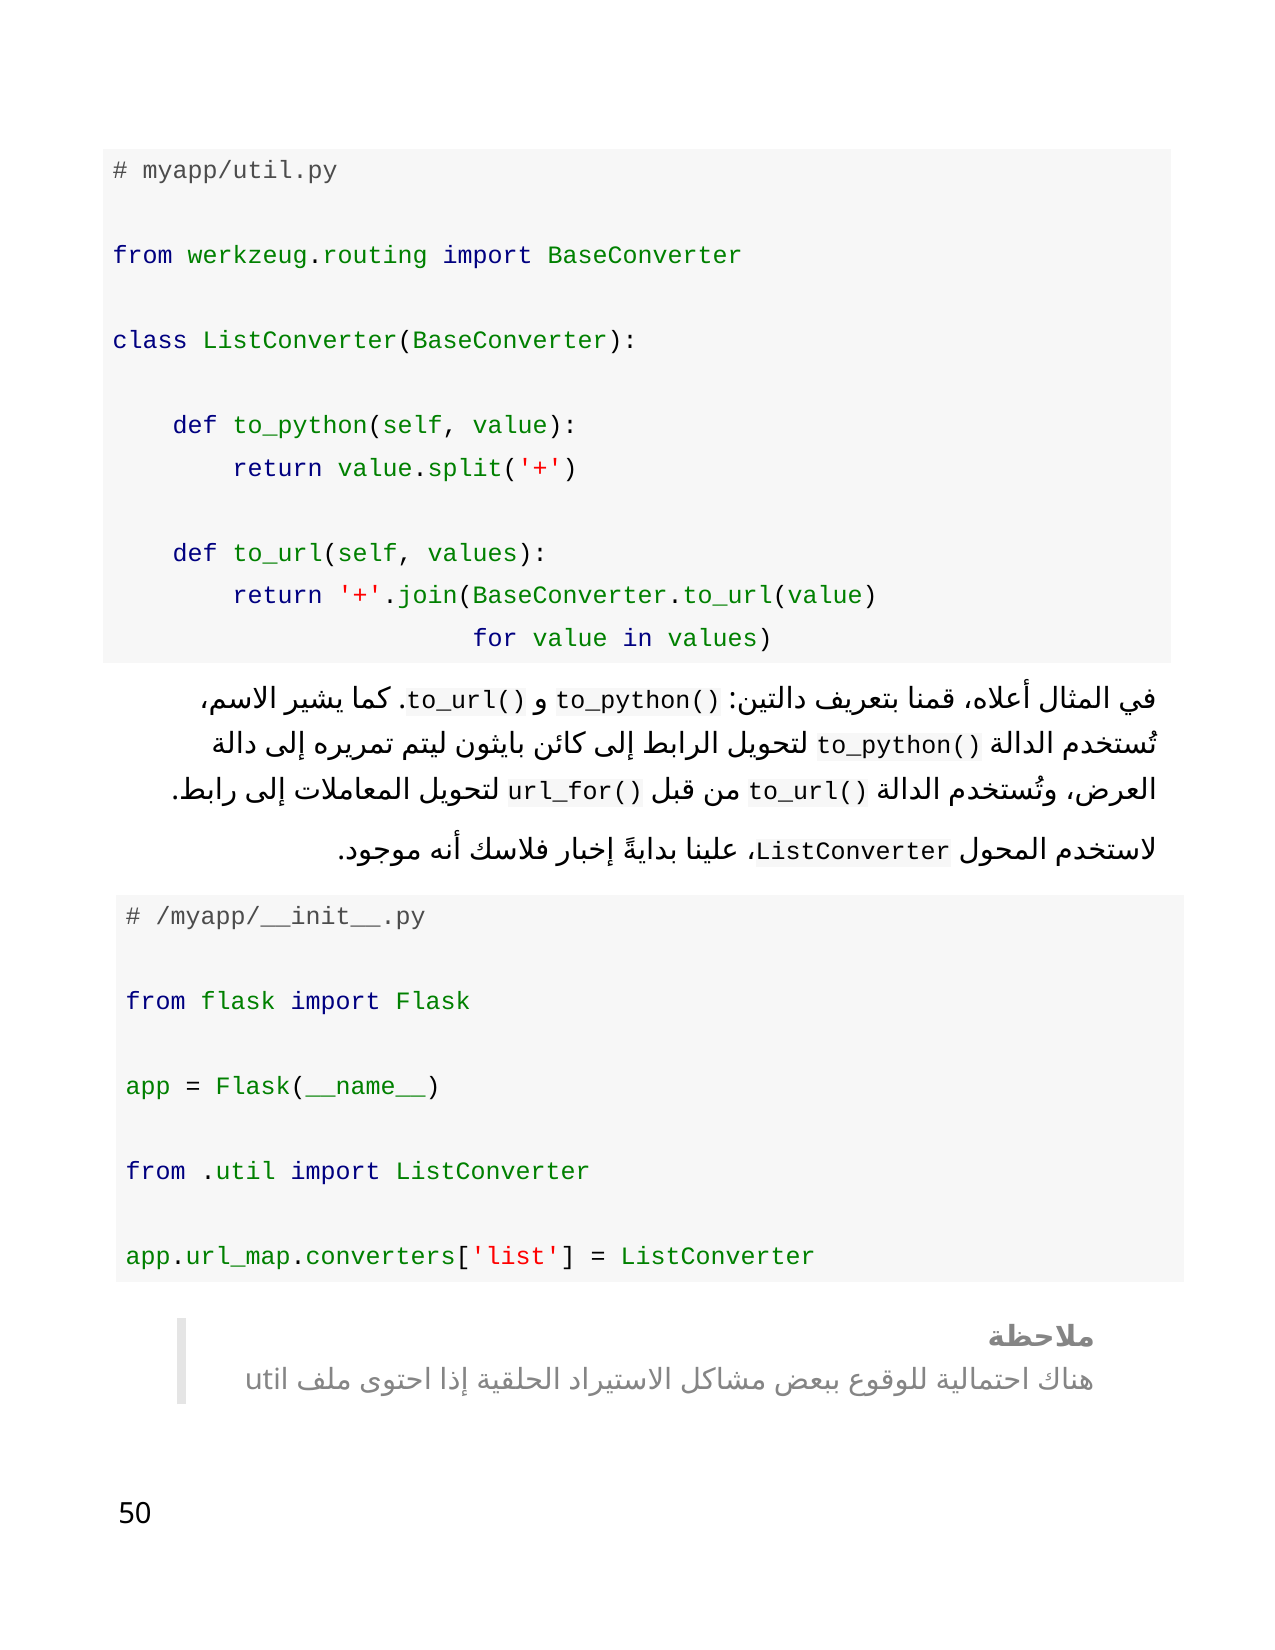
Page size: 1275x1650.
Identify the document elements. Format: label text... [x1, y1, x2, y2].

text # myapp/util.py [112, 158, 1163, 186]
text def to_python(self, value): [112, 413, 1163, 441]
text def to_url(self, values): [112, 541, 1163, 569]
text from .util import ListConverter [125, 1159, 1176, 1187]
text return value.split('+') [112, 456, 1163, 484]
text # /myapp/__init__.py [125, 904, 1176, 932]
text for value in values) [112, 626, 1163, 654]
text from flask import Flask [125, 989, 1176, 1017]
text app = Flask(__name__) [125, 1074, 1176, 1102]
text return '+'.join(BaseConverter.to_url(value) [112, 583, 1163, 611]
text [118, 118, 1157, 149]
text في المثال أعلاه، قمنا بتعريف دالتين: ()to_python و ()to_url. كما يشير الاسم، تُستخدم الدالة ()to_python لتحويل الرابط إلى كائن بايثون ليتم تمريره إلى دالة العرض، وتُستخدم الدالة ()to_url من قبل ()url_for لتحويل المعاملات إلى رابط. [118, 663, 1157, 811]
text from werkzeug.routing import BaseConverter [112, 243, 1163, 271]
text app.url_map.converters['list'] = ListConverter [125, 1244, 1176, 1272]
text ملاحظة هناك احتمالية للوقوع ببعض مشاكل الاستيراد الحلقية إذا احتوى ملف util خاصتك على السطر from . import app. لهذا السبب انتظرت حتى يتم استهلال التطبيق حتى أقوم باستيراد ListConverter. [177, 1317, 1098, 1404]
text class ListConverter(BaseConverter): [112, 328, 1163, 356]
text لاستخدم المحول ListConverter، علينا بدايةً إخبار فلاسك أنه موجود. [118, 834, 1157, 872]
